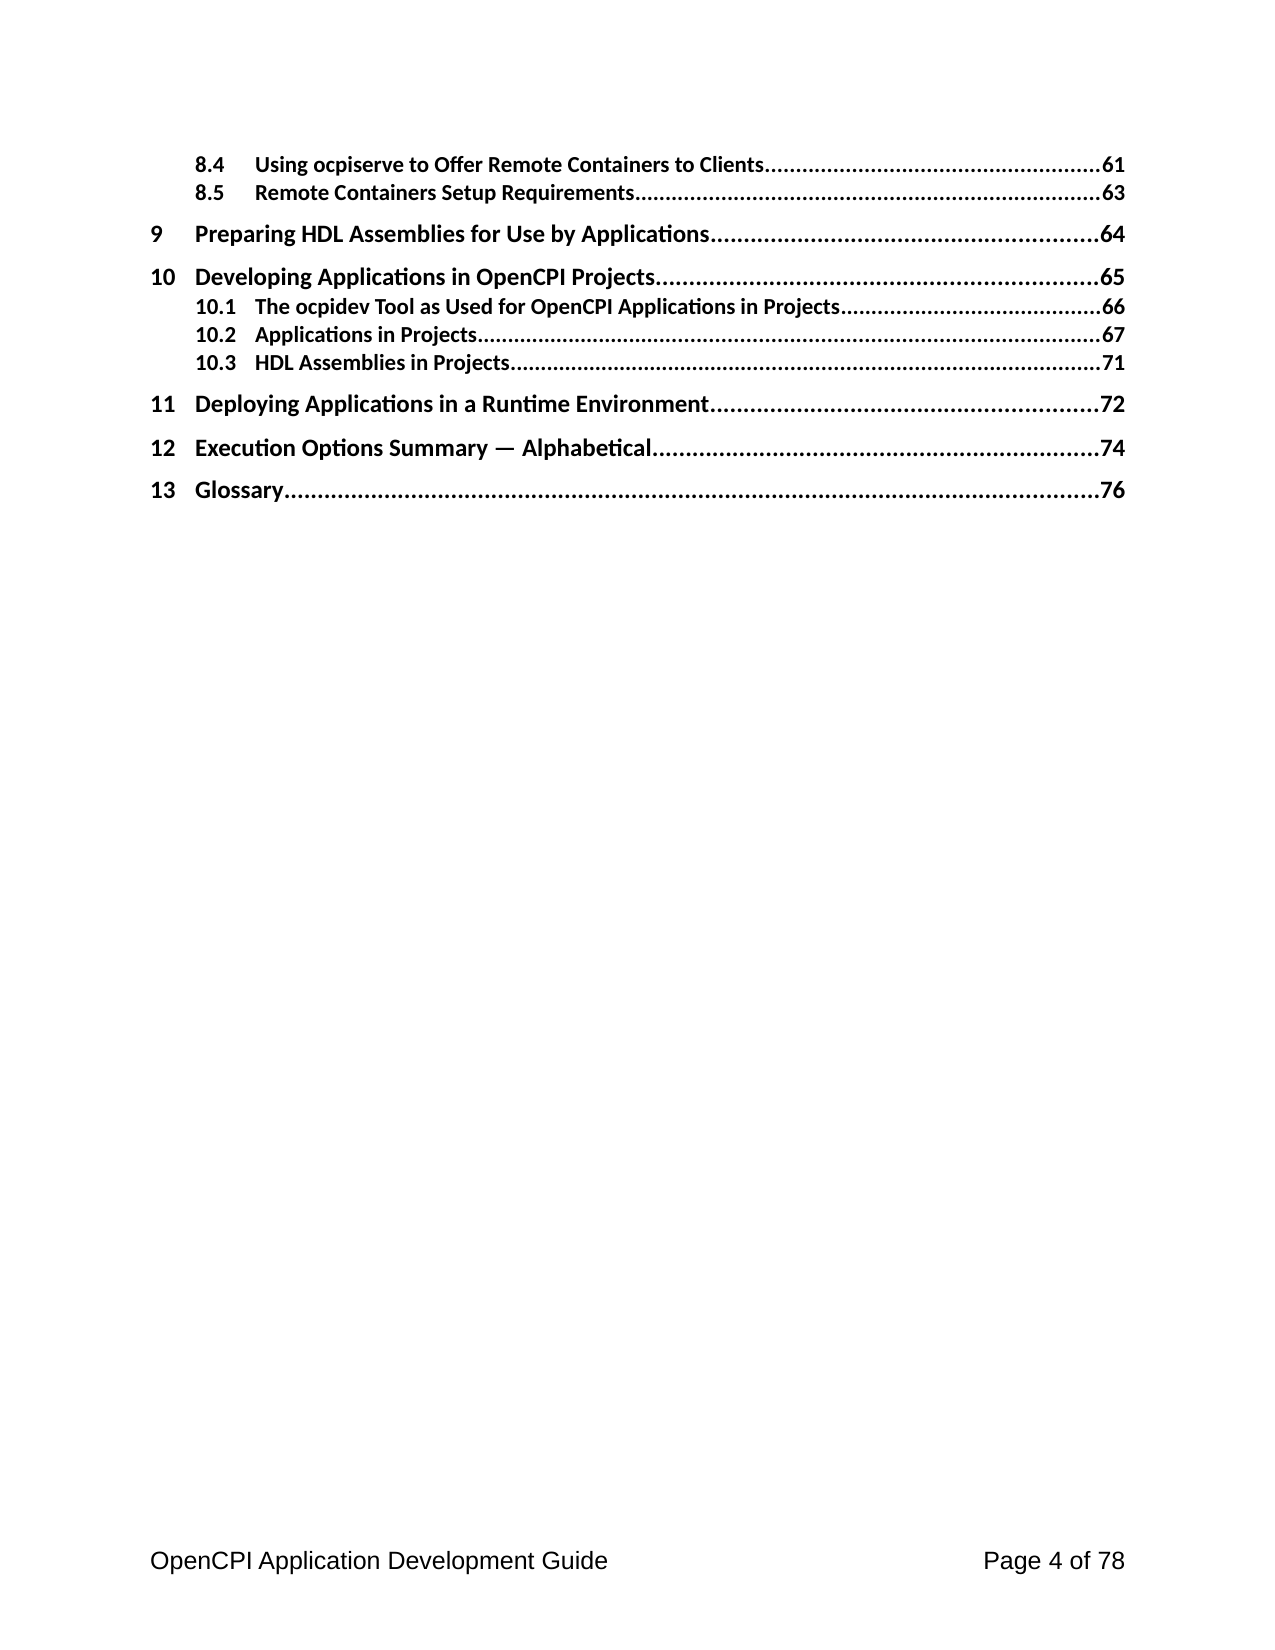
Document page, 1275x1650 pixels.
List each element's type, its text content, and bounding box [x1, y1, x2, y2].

text 11 Deploying Applications in a Runtime Environment 72 [150, 389, 1125, 419]
text 9 Preparing HDL Assemblies for Use by Applications 64 [150, 218, 1125, 249]
text 10.2 Applications in Projects 67 [175, 320, 1125, 348]
text 13 Glossary 76 [150, 475, 1125, 505]
text 8.4 Using ocpiserve to Offer Remote Containers to Clients 61 [175, 150, 1125, 178]
text 10 Developing Applications in OpenCPI Projects 65 [150, 262, 1125, 292]
text 8.5 Remote Containers Setup Requirements 63 [175, 178, 1125, 206]
text 10.1 The ocpidev Tool as Used for OpenCPI Applications in Projects 66 [175, 292, 1125, 320]
text 12 Execution Options Summary — Alphabetical 74 [150, 432, 1125, 462]
text 10.3 HDL Assemblies in Projects 71 [175, 348, 1125, 376]
